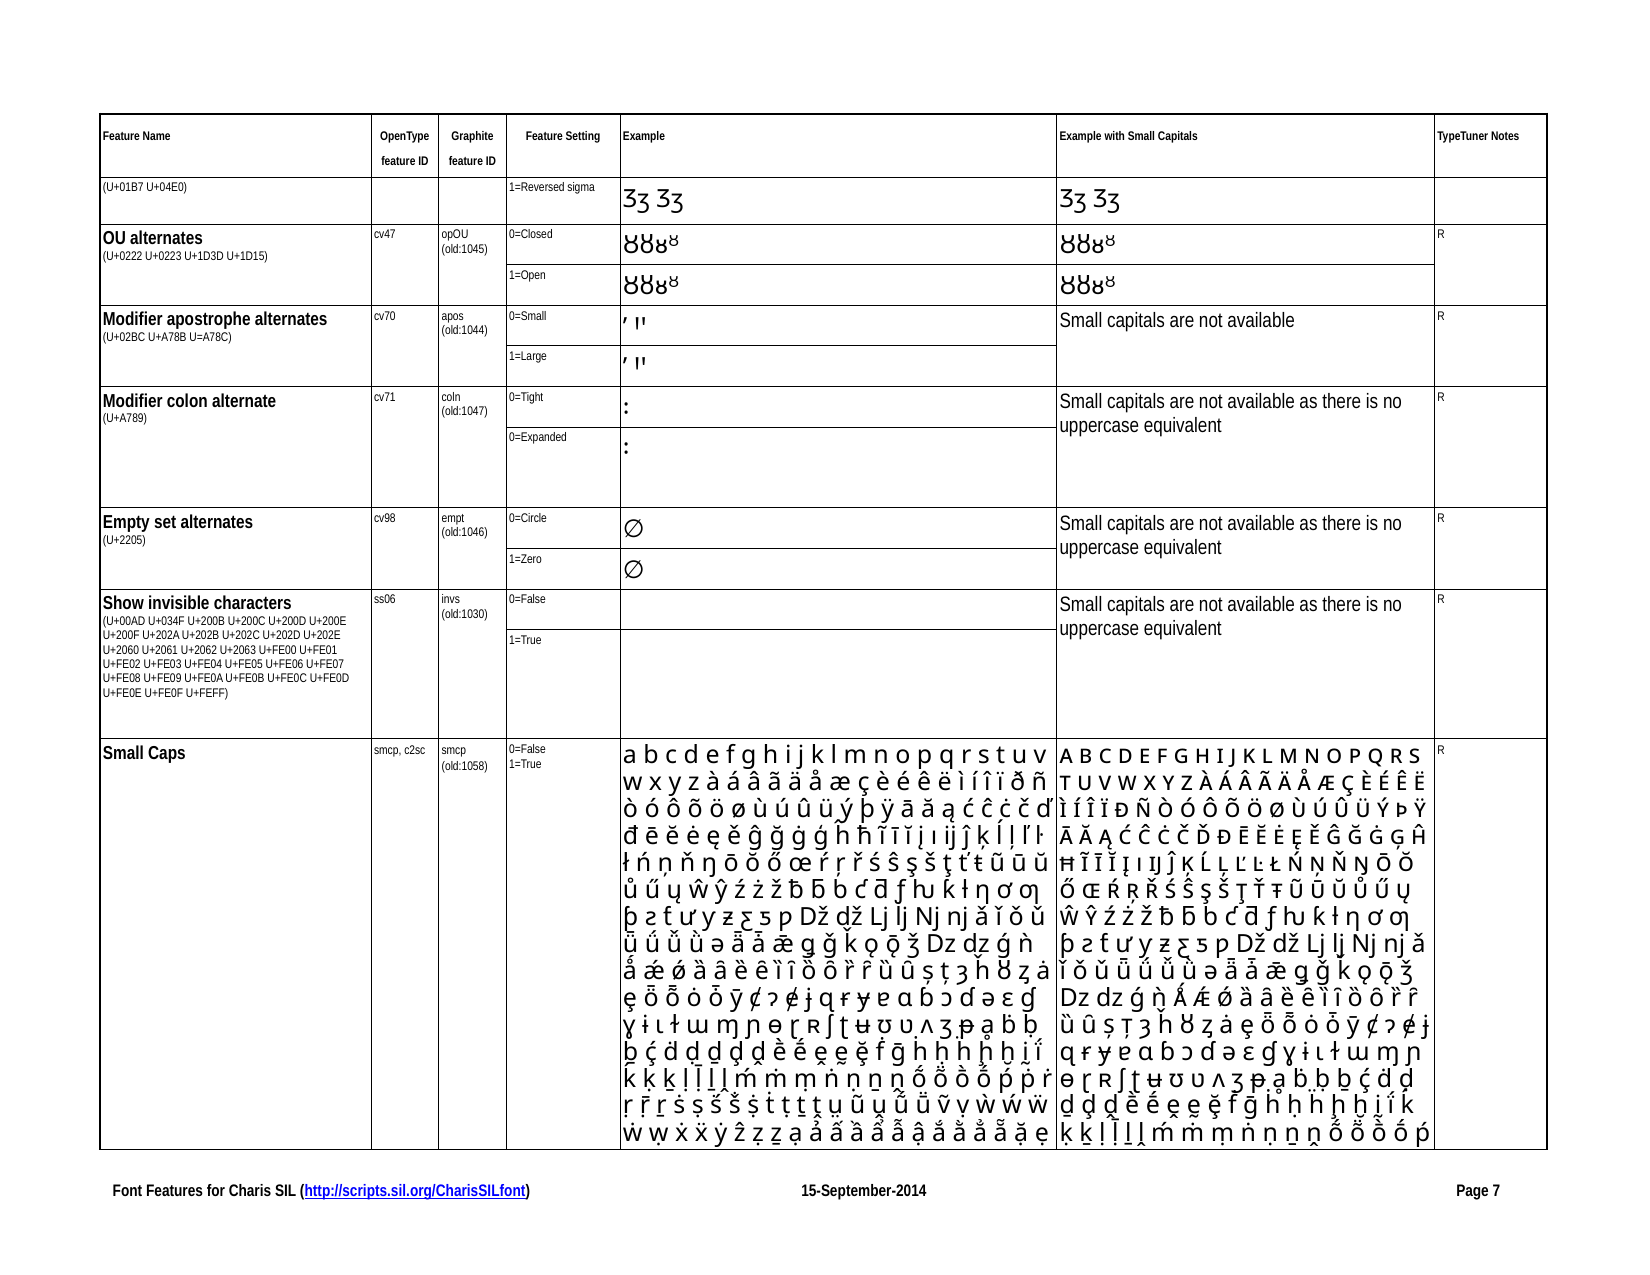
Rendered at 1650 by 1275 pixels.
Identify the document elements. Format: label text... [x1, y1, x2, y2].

table_cell Small capitals are not available as there is no uppercase equivalent [1057, 387, 1434, 507]
table_cell cv70 [372, 306, 438, 386]
table_header Example with Small Capitals [1057, 115, 1434, 177]
table_cell R [1435, 225, 1546, 305]
table_header Feature Name [101, 115, 371, 177]
table_header TypeTuner Notes [1435, 115, 1546, 177]
table_cell 0=False 1=True [507, 739, 620, 1149]
table_cell 1=Open [507, 265, 620, 305]
table_cell ­ ͏ ​ ‌ ‍ ‎ ‏ ‪ ‫ ‬ ‭ ‮ ⁠ ⁡ ⁢ ⁣ ︀ ︁ ︂ ︃ ︄ ︅ ︆ ︇ ︈ ︉ ︊ ︋ ︌ ︍ ︎ ️ ﻿ [621, 590, 1056, 629]
table_cell [372, 178, 438, 223]
table_cell ʼ Ꞌꞌ [621, 306, 1056, 345]
table_cell smcp (old:1058) [439, 739, 506, 1149]
table_cell coln (old:1047) [439, 387, 506, 507]
table_cell Ȣȣᴕᴽ [1057, 225, 1434, 264]
table_cell [439, 178, 506, 223]
table_cell 0=False [507, 590, 620, 629]
table_cell smcp, c2sc [372, 739, 438, 1149]
table_cell R [1435, 306, 1546, 386]
table_cell cv71 [372, 387, 438, 507]
table_cell 0=Tight [507, 387, 620, 427]
table_cell ꞉ [621, 428, 1056, 507]
table_cell R [1435, 739, 1546, 1149]
table_header Feature Setting [507, 115, 620, 177]
table_cell Small capitals are not available [1057, 306, 1434, 386]
table_cell Ʒʒ Ӡӡ [1057, 178, 1434, 223]
table_cell a b c d e f g h i j k l m n o p q r s t u v w x y z à á â ã ä å æ ç è é ê ë ì í î ï ð ñ ò ó ô õ ö ø ù ú û ü ý þ ÿ ā ă ą ć ĉ ċ č ď đ ē ĕ ė ę ě ĝ ğ ġ ģ ĥ ħ ĩ ī ĭ į ı ĳ ĵ ķ ĺ ļ ľ ŀ ł ń ņ ň ŋ ō ŏ ő œ ŕ ŗ ř ś ŝ ş š ţ ť ŧ ũ ū ŭ ů ű ų ŵ ŷ ź ż ž ƀ ƃ ƅ ƈ ƌ ƒ ƕ ƙ ƚ ƞ ơ ƣ ƥ ƨ ƭ ư ƴ ƶ ƹ ƽ ƿ ǅ ǆ ǈ ǉ ǋ ǌ ǎ ǐ ǒ ǔ ǖ ǘ ǚ ǜ ǝ ǟ ǡ ǣ ǥ ǧ ǩ ǫ ǭ ǯ ǲ ǳ ǵ ǹ ǻ ǽ ǿ ȁ ȃ ȅ ȇ ȉ ȋ ȍ ȏ ȑ ȓ ȕ ȗ ș ț ȝ ȟ ȣ ȥ ȧ ȩ ȫ ȭ ȯ ȱ ȳ ȼ ɂ ɇ ɉ ɋ ɍ ɏ ɐ ɑ ɓ ɔ ɗ ə ɛ ɠ ɣ ɨ ɩ ɫ ɯ ɱ ɲ ɵ ɽ ʀ ʃ ʈ ʉ ʊ ʋ ʌ ʒ ᵽ ḁ ḃ ḅ ḇ ḉ ḋ ḍ ḏ ḑ ḓ ḕ ḗ ḙ ḛ ḝ ḟ ḡ ḣ ḥ ḧ ḩ ḫ ḭ ḯ ḱ ḳ ḵ ḷ ḹ ḻ ḽ ḿ ṁ ṃ ṅ ṇ ṉ ṋ ṍ ṏ ṑ ṓ ṕ [1057, 739, 1434, 1149]
table_cell 0=Closed [507, 225, 620, 264]
table_cell 0=Circle [507, 508, 620, 548]
table_cell (U+01B7 U+04E0) [101, 178, 371, 223]
table_header OpenType feature ID [372, 115, 438, 177]
table_cell Small Caps [101, 739, 371, 1149]
table_cell 1=Reversed sigma [507, 178, 620, 223]
table_cell [1435, 178, 1546, 223]
table_cell 0=Expanded [507, 428, 620, 507]
table_cell invs (old:1030) [439, 590, 506, 738]
table_cell Ʒʒ Ӡӡ [621, 178, 1056, 223]
table_cell a b c d e f g h i j k l m n o p q r s t u v w x y z à á â ã ä å æ ç è é ê ë ì í î ï ð ñ ò ó ô õ ö ø ù ú û ü ý þ ÿ ā ă ą ć ĉ ċ č ď đ ē ĕ ė ę ě ĝ ğ ġ ģ ĥ ħ ĩ ī ĭ į ı ĳ ĵ ķ ĺ ļ ľ ŀ ł ń ņ ň ŋ ō ŏ ő œ ŕ ŗ ř ś ŝ ş š ţ ť ŧ ũ ū ŭ ů ű ų ŵ ŷ ź ż ž ƀ ƃ ƅ ƈ ƌ ƒ ƕ ƙ ƚ ƞ ơ ƣ ƥ ƨ ƭ ư ƴ ƶ ƹ ƽ ƿ ǅ ǆ ǈ ǉ ǋ ǌ ǎ ǐ ǒ ǔ ǖ ǘ ǚ ǜ ǝ ǟ ǡ ǣ ǥ ǧ ǩ ǫ ǭ ǯ ǲ ǳ ǵ ǹ ǻ ǽ ǿ ȁ ȃ ȅ ȇ ȉ ȋ ȍ ȏ ȑ ȓ ȕ ȗ ș ț ȝ ȟ ȣ ȥ ȧ ȩ ȫ ȭ ȯ ȱ ȳ ȼ ɂ ɇ ɉ ɋ ɍ ɏ ɐ ɑ ɓ ɔ ɗ ə ɛ ɠ ɣ ɨ ɩ ɫ ɯ ɱ ɲ ɵ ɽ ʀ ʃ ʈ ʉ ʊ ʋ ʌ ʒ ᵽ ḁ ḃ ḅ ḇ ḉ ḋ ḍ ḏ ḑ ḓ ḕ ḗ ḙ ḛ ḝ ḟ ḡ ḣ ḥ ḧ ḩ ḫ ḭ ḯ ḱ ḳ ḵ ḷ ḹ ḻ ḽ ḿ ṁ ṃ ṅ ṇ ṉ ṋ ṍ ṏ ṑ ṓ ṕ ṗ ṙ ṛ ṝ ṟ ṡ ṣ ṥ ṧ ṩ ṫ ṭ ṯ ṱ ṳ ṵ ṷ ṹ ṻ ṽ ṿ ẁ ẃ ẅ ẇ ẉ ẋ ẍ ẏ ẑ ẓ ẕ ạ ả ấ ầ ẩ ẫ ậ ắ ằ ẳ ẵ ặ ẹ [621, 739, 1056, 1149]
table_cell ss06 [372, 590, 438, 738]
table_cell Small capitals are not available as there is no uppercase equivalent [1057, 508, 1434, 588]
table_cell ∅ [621, 508, 1056, 548]
table_cell ʼ Ꞌꞌ [621, 346, 1056, 386]
table_cell Show invisible characters (U+00AD U+034F U+200B U+200C U+200D U+200E U+200F U+202A U+202B U+202C U+202D U+202E U+2060 U+2061 U+2062 U+2063 U+FE00 U+FE01 U+FE02 U+FE03 U+FE04 U+FE05 U+FE06 U+FE07 U+FE08 U+FE09 U+FE0A U+FE0B U+FE0C U+FE0D U+FE0E U+FE0F U+FEFF) [101, 590, 371, 738]
table_cell OU alternates (U+0222 U+0223 U+1D3D U+1D15) [101, 225, 371, 305]
table_cell R [1435, 387, 1546, 507]
table_cell apos (old:1044) [439, 306, 506, 386]
table_cell 1=Zero [507, 549, 620, 588]
table_cell ­ ͏ ​ ‌ ‍ ‎ ‏ ‪ ‫ ‬ ‭ ‮ ⁠ ⁡ ⁢ ⁣ ︀ ︁ ︂ ︃ ︄ ︅ ︆ ︇ ︈ ︉ ︊ ︋ ︌ ︍ ︎ ️ ﻿ [621, 630, 1056, 738]
table_cell Ȣȣᴕᴽ [621, 265, 1056, 305]
table_cell R [1435, 590, 1546, 738]
table_cell 1=Large [507, 346, 620, 386]
table_cell opOU (old:1045) [439, 225, 506, 305]
table_cell cv98 [372, 508, 438, 588]
table_cell Modifier apostrophe alternates (U+02BC U+A78B U=A78C) [101, 306, 371, 386]
table_cell Modifier colon alternate (U+A789) [101, 387, 371, 507]
table_header Example [621, 115, 1056, 177]
table_header Graphite feature ID [439, 115, 506, 177]
table_cell empt (old:1046) [439, 508, 506, 588]
table_cell Ȣȣᴕᴽ [1057, 265, 1434, 305]
table_cell Small capitals are not available as there is no uppercase equivalent [1057, 590, 1434, 738]
table_cell 0=Small [507, 306, 620, 345]
table_cell cv47 [372, 225, 438, 305]
table_cell ∅ [621, 549, 1056, 588]
table_cell R [1435, 508, 1546, 588]
table_cell Ȣȣᴕᴽ [621, 225, 1056, 264]
table_cell ꞉ [621, 387, 1056, 427]
table_cell 1=True [507, 630, 620, 738]
table_cell Empty set alternates (U+2205) [101, 508, 371, 588]
